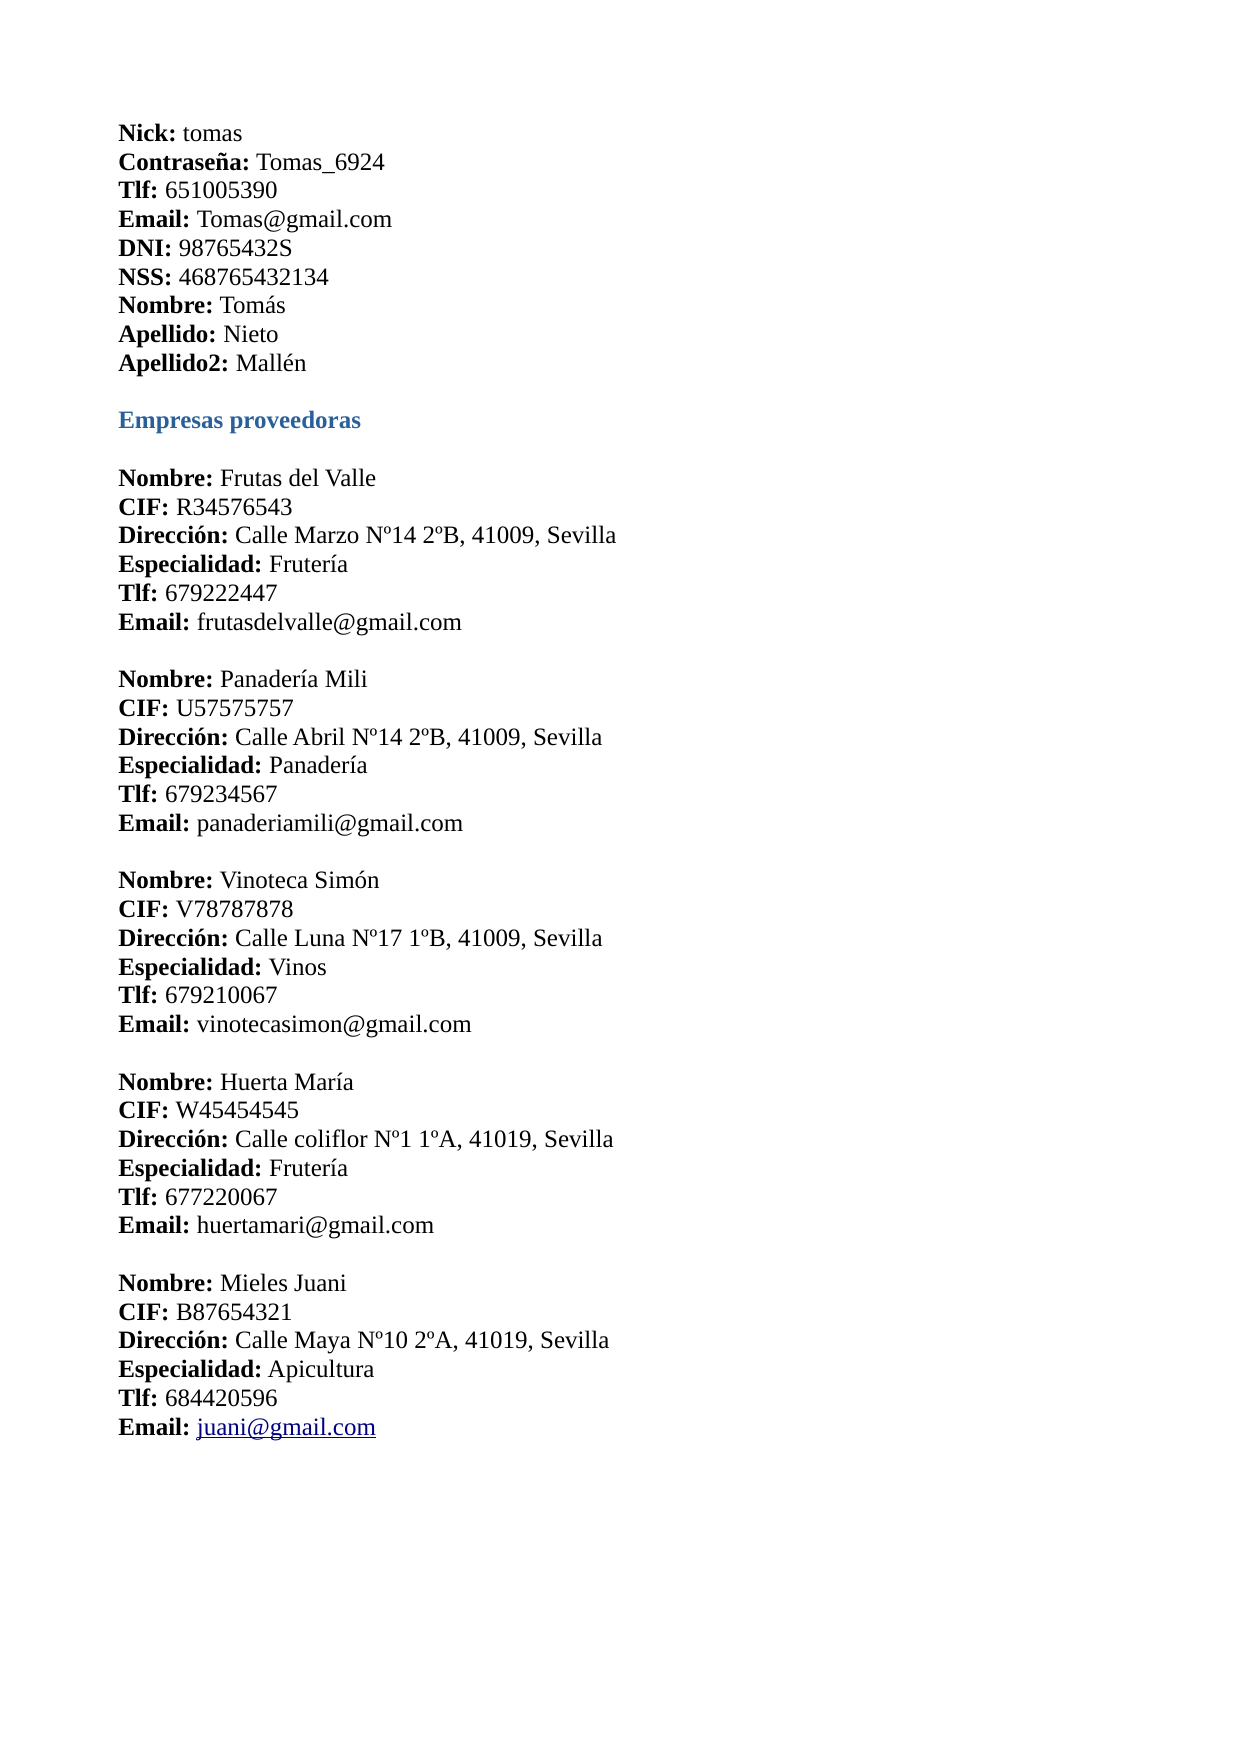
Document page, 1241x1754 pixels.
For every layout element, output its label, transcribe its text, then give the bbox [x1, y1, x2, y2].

text Especialidad: Frutería Tlf: 679222447 Email: frutasdelvalle@gmail.com [118, 549, 1122, 636]
text CIF: U57575757 [118, 693, 1122, 722]
text CIF: V78787878 [118, 894, 1122, 923]
text Especialidad: Panadería Tlf: 679234567 Email: panaderiamili@gmail.com [118, 751, 1122, 837]
text Dirección: Calle Maya Nº10 2ºA, 41019, Sevilla [118, 1326, 1122, 1354]
text Empresas proveedoras [118, 406, 1122, 434]
text Especialidad: Vinos Tlf: 679210067 Email: vinotecasimon@gmail.com [118, 952, 1122, 1038]
text CIF: R34576543 [118, 492, 1122, 521]
text CIF: B87654321 [118, 1297, 1122, 1326]
text Dirección: Calle coliflor Nº1 1ºA, 41019, Sevilla [118, 1124, 1122, 1153]
text Nombre: Mieles Juani [118, 1268, 1122, 1297]
text Dirección: Calle Abril Nº14 2ºB, 41009, Sevilla [118, 722, 1122, 751]
text Nombre: Panadería Mili [118, 636, 1122, 693]
text Dirección: Calle Marzo Nº14 2ºB, 41009, Sevilla [118, 521, 1122, 549]
text Nombre: Huerta María [118, 1067, 1122, 1096]
text CIF: W45454545 [118, 1096, 1122, 1124]
text Dirección: Calle Luna Nº17 1ºB, 41009, Sevilla [118, 923, 1122, 952]
text NSS: 468765432134 Nombre: Tomás Apellido: Nieto Apellido2: Mallén [118, 262, 1122, 377]
text Especialidad: Apicultura Tlf: 684420596 Email: juani@gmail.com [118, 1354, 1122, 1441]
text Especialidad: Frutería Tlf: 677220067 Email: huertamari@gmail.com [118, 1153, 1122, 1239]
text Nick: tomas Contraseña: Tomas_6924 Tlf: 651005390 Email: Tomas@gmail.com DNI: 98765432S [118, 118, 1122, 262]
text Nombre: Frutas del Valle [118, 463, 1122, 492]
text Nombre: Vinoteca Simón [118, 866, 1122, 894]
